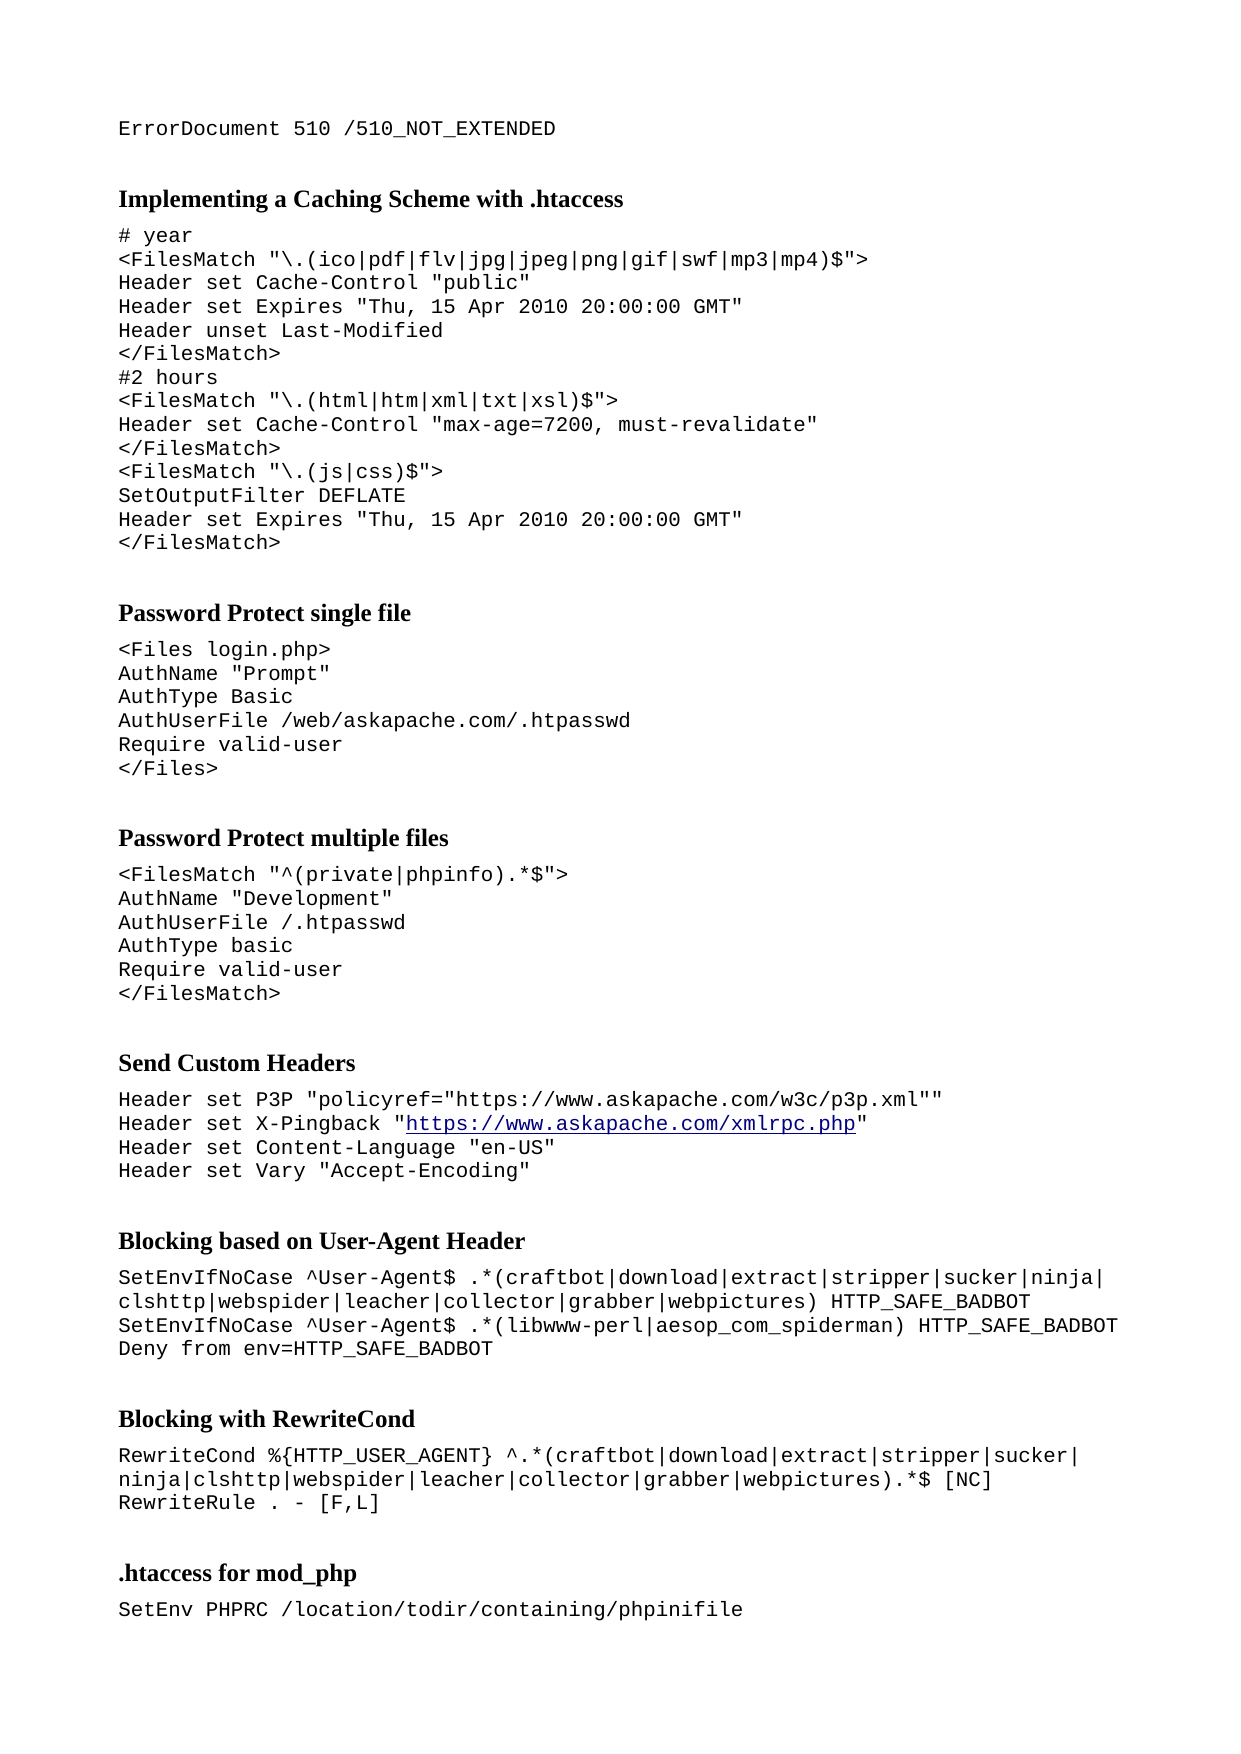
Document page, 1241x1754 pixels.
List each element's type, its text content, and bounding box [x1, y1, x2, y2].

subtitle .htaccess for mod_php [118, 1558, 1122, 1587]
text Header set Expires "Thu, 15 Apr 2010 20:00:00 GMT" [118, 296, 1122, 319]
text AuthUserFile /.htpasswd [118, 912, 1122, 935]
text <FilesMatch "\.(html|htm|xml|txt|xsl)$"> [118, 391, 1122, 414]
text SetOutputFilter DEFLATE [118, 485, 1122, 509]
text </FilesMatch> [118, 532, 1122, 556]
subtitle Blocking with RewriteCond [118, 1404, 1122, 1433]
text Require valid-user [118, 734, 1122, 757]
text RewriteCond %{HTTP_USER_AGENT} ^.*(craftbot|download|extract|stripper|sucker|ninja|clshttp|webspider|leacher|collector|grabber|webpictures).*$ [NC] [118, 1445, 1122, 1492]
text <FilesMatch "^(private|phpinfo).*$"> [118, 864, 1122, 888]
text AuthType basic [118, 935, 1122, 959]
text </FilesMatch> [118, 343, 1122, 367]
text <FilesMatch "\.(ico|pdf|flv|jpg|jpeg|png|gif|swf|mp3|mp4)$"> [118, 249, 1122, 272]
text </Files> [118, 757, 1122, 781]
text Header set X-Pingback "https://www.askapache.com/xmlrpc.php" [118, 1113, 1122, 1137]
text SetEnv PHPRC /location/todir/containing/phpinifile [118, 1599, 1122, 1623]
text SetEnvIfNoCase ^User-Agent$ .*(craftbot|download|extract|stripper|sucker|ninja|clshttp|webspider|leacher|collector|grabber|webpictures) HTTP_SAFE_BADBOT [118, 1267, 1122, 1314]
text ErrorDocument 510 /510_NOT_EXTENDED [118, 118, 1122, 142]
text Header set Cache-Control "max-age=7200, must-revalidate" [118, 414, 1122, 438]
text AuthName "Prompt" [118, 663, 1122, 687]
text SetEnvIfNoCase ^User-Agent$ .*(libwww-perl|aesop_com_spiderman) HTTP_SAFE_BADBOT [118, 1314, 1122, 1338]
text RewriteRule . - [F,L] [118, 1492, 1122, 1516]
subtitle Blocking based on User-Agent Header [118, 1226, 1122, 1255]
text Header set Cache-Control "public" [118, 272, 1122, 296]
subtitle Password Protect multiple files [118, 823, 1122, 852]
text <Files login.php> [118, 639, 1122, 663]
text Deny from env=HTTP_SAFE_BADBOT [118, 1338, 1122, 1362]
text </FilesMatch> [118, 438, 1122, 461]
text Header set Expires "Thu, 15 Apr 2010 20:00:00 GMT" [118, 509, 1122, 532]
text Header set Vary "Accept-Encoding" [118, 1160, 1122, 1184]
text AuthUserFile /web/askapache.com/.htpasswd [118, 710, 1122, 734]
text Header unset Last-Modified [118, 319, 1122, 343]
subtitle Implementing a Caching Scheme with .htaccess [118, 184, 1122, 212]
text AuthName "Development" [118, 888, 1122, 912]
text # year [118, 225, 1122, 249]
text Header set Content-Language "en-US" [118, 1137, 1122, 1160]
text </FilesMatch> [118, 983, 1122, 1006]
subtitle Send Custom Headers [118, 1048, 1122, 1077]
text Require valid-user [118, 959, 1122, 983]
text Header set P3P "policyref="https://www.askapache.com/w3c/p3p.xml"" [118, 1089, 1122, 1113]
text #2 hours [118, 367, 1122, 391]
subtitle Password Protect single file [118, 598, 1122, 627]
text AuthType Basic [118, 687, 1122, 710]
text <FilesMatch "\.(js|css)$"> [118, 461, 1122, 485]
